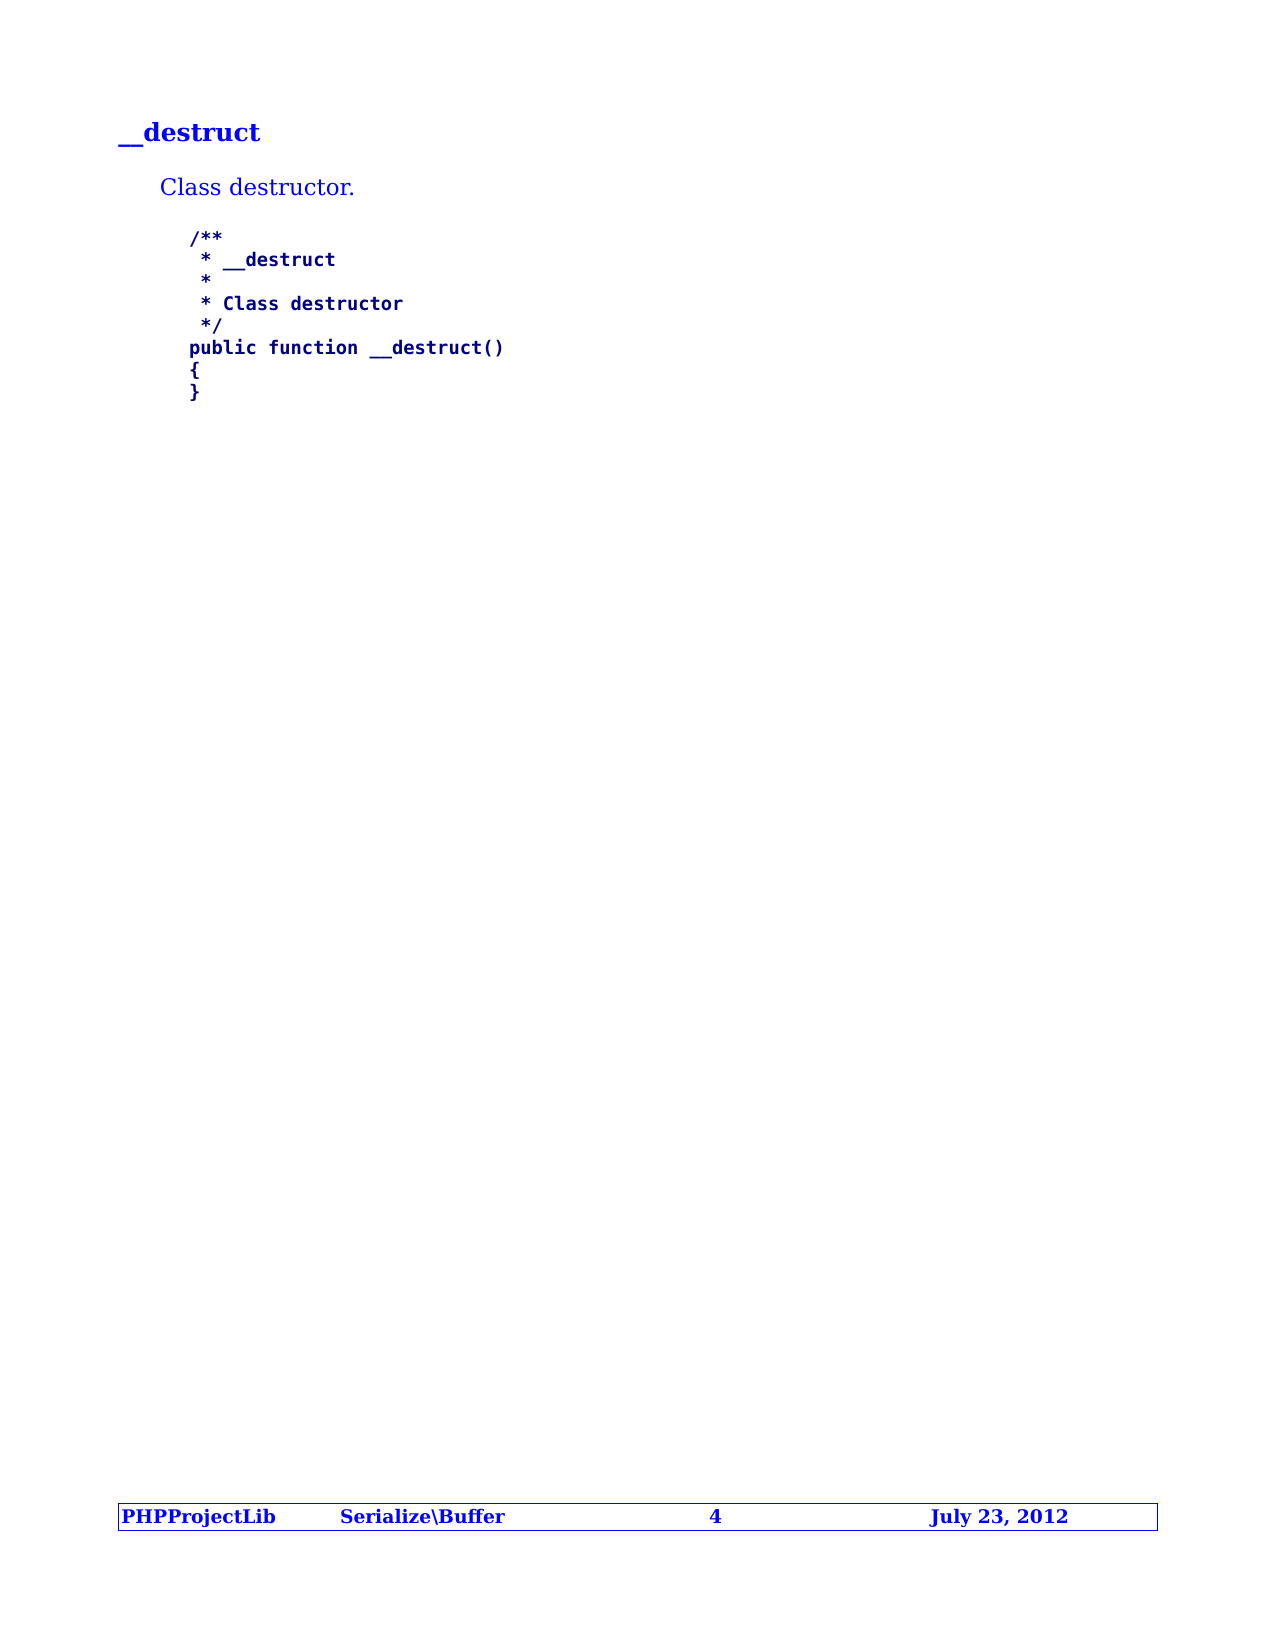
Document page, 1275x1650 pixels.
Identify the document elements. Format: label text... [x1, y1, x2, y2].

list /** [189, 227, 1157, 249]
title __destruct [118, 118, 1157, 147]
list */ [189, 315, 1157, 337]
list * Class destructor [189, 293, 1157, 315]
list } [189, 381, 1157, 402]
list public function __destruct() [189, 337, 1157, 359]
text Class destructor. [159, 174, 1157, 201]
list * [189, 271, 1157, 293]
list { [189, 359, 1157, 381]
list * __destruct [189, 249, 1157, 271]
